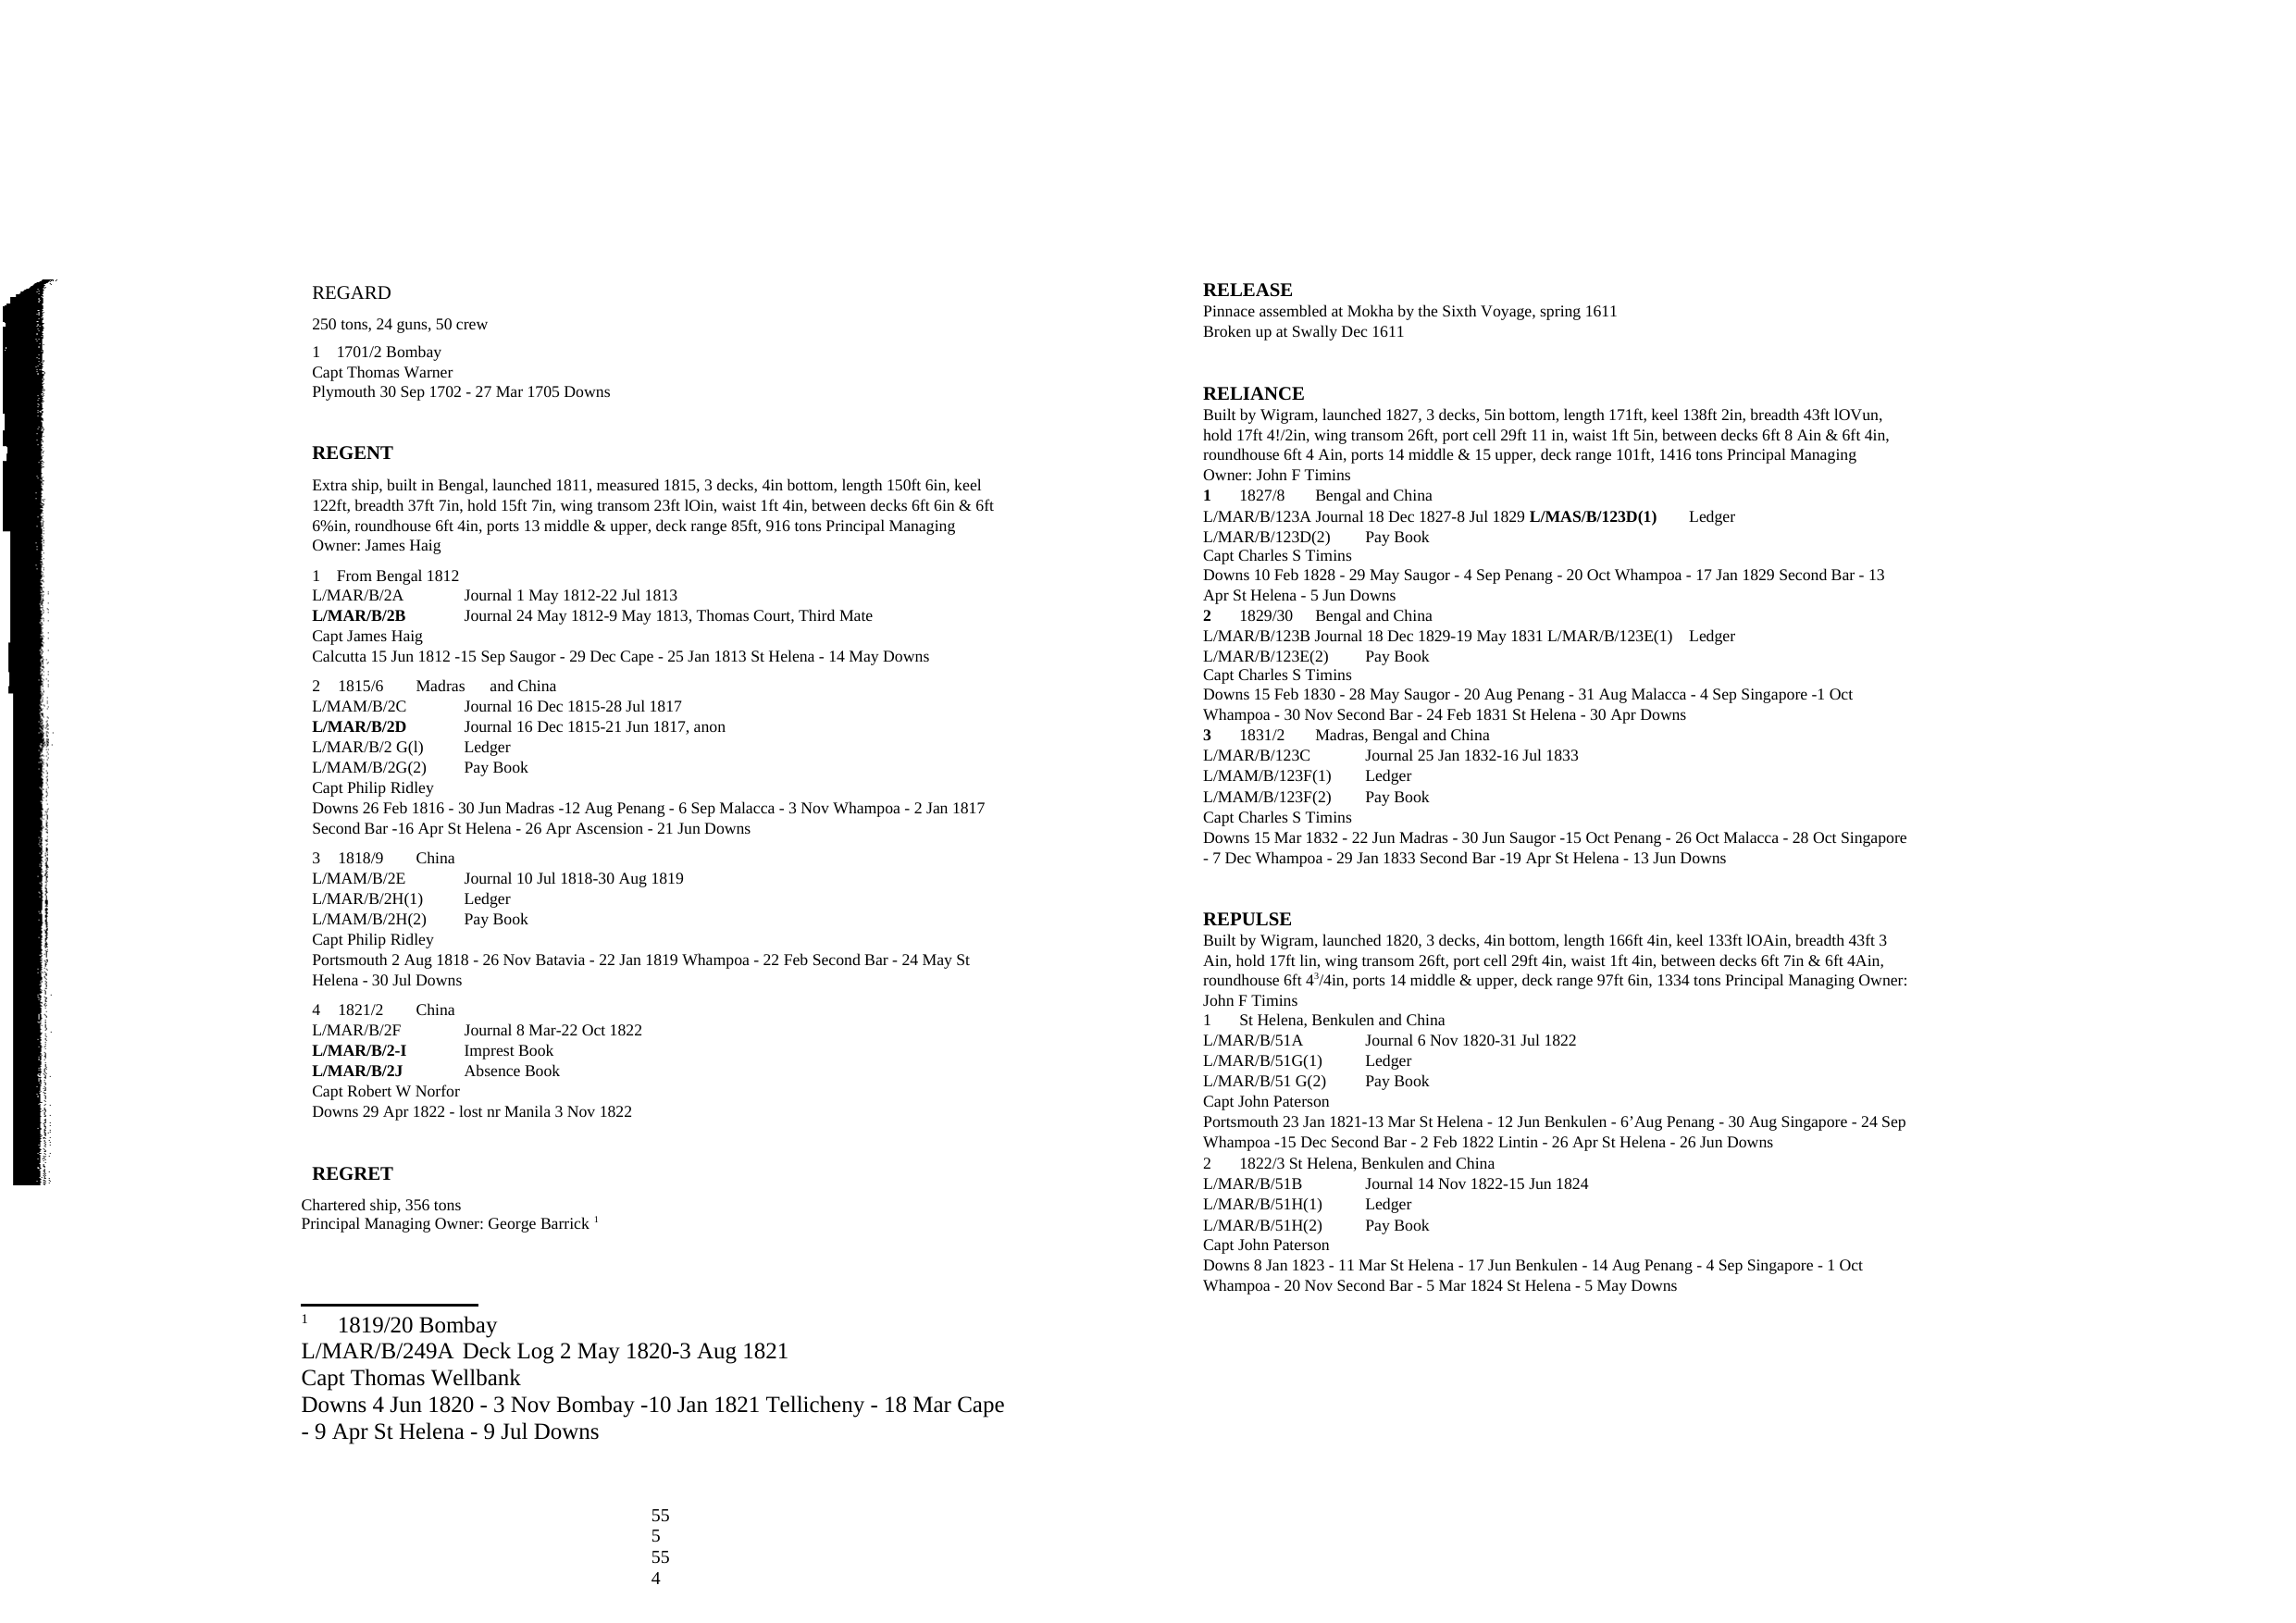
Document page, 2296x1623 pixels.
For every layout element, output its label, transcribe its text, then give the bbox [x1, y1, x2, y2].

text Downs 4 Jun 1820 - 3 Nov Bombay -10 Jan 1821 Tellicheny - 18 Mar Cape - 9 Apr St Helena - 9 Jul Downs [301, 1391, 1007, 1443]
text L/MAR/B/51G(1) Ledger [1203, 1050, 1909, 1071]
text L/MAR/B/123D(2) Pay Book [1203, 526, 1909, 547]
text Portsmouth 2 Aug 1818 - 26 Nov Batavia - 22 Jan 1819 Whampoa - 22 Feb Second Bar - 24 May St Helena - 30 Jul Downs [301, 949, 1007, 990]
text Capt John Paterson [1203, 1234, 1909, 1255]
text Capt Robert W Norfor [301, 1081, 1007, 1101]
text L/MAR/B/51H(1) Ledger [1203, 1194, 1909, 1214]
text L/MAR/B/2F Journal 8 Mar-22 Oct 1822 [301, 1020, 1007, 1040]
text Principal Managing Owner: George Barrick [301, 1215, 1007, 1233]
text L/MAM/B/2C Journal 16 Dec 1815-28 Jul 1817 [301, 696, 1007, 716]
text L/MAR/B/2-I Imprest Book [301, 1040, 1007, 1060]
list 1822/3 St Helena, Benkulen and China [1203, 1152, 1909, 1172]
subtitle REGARD [301, 282, 1007, 304]
text L/MAM/B/2E Journal 10 Jul 1818-30 Aug 1819 [301, 868, 1007, 888]
text Downs 8 Jan 1823 - 11 Mar St Helena - 17 Jun Benkulen - 14 Aug Penang - 4 Sep Singapore - 1 Oct Whampoa - 20 Nov Second Bar - 5 Mar 1824 St Helena - 5 May Downs [1203, 1255, 1909, 1295]
text Capt Charles S Timins [1203, 666, 1909, 684]
text L/MAM/B/123F(1) Ledger [1203, 765, 1909, 786]
text Downs 10 Feb 1828 - 29 May Saugor - 4 Sep Penang - 20 Oct Whampoa - 17 Jan 1829 Second Bar - 13 Apr St Helena - 5 Jun Downs [1203, 564, 1909, 605]
list 1831/2 Madras, Bengal and China [1203, 724, 1909, 745]
text Capt James Haig [301, 626, 1007, 646]
text L/MAM/B/2G(2) Pay Book [301, 757, 1007, 776]
text Downs 26 Feb 1816 - 30 Jun Madras -12 Aug Penang - 6 Sep Malacca - 3 Nov Whampoa - 2 Jan 1817 Second Bar -16 Apr St Helena - 26 Apr Ascension - 21 Jun Downs [301, 798, 1007, 838]
text Plymouth 30 Sep 1702 - 27 Mar 1705 Downs [301, 381, 1007, 402]
text Capt Philip Ridley [301, 929, 1007, 949]
list From Bengal 1812 [301, 565, 1007, 585]
subtitle REPULSE [1203, 909, 1909, 931]
text L/MAM/B/2H(2) Pay Book [301, 909, 1007, 929]
text L/MAR/B/2D Journal 16 Dec 1815-21 Jun 1817, anon [301, 716, 1007, 737]
text L/MAR/B/123E(2) Pay Book [1203, 646, 1909, 666]
text L/MAR/B/123B Journal 18 Dec 1829-19 May 1831 L/MAR/B/123E(1) Ledger [1203, 626, 1909, 646]
text L/MAR/B/123C Journal 25 Jan 1832-16 Jul 1833 [1203, 745, 1909, 765]
text L/MAR/B/51B Journal 14 Nov 1822-15 Jun 1824 [1203, 1172, 1909, 1194]
text Capt Thomas Warner [301, 362, 1007, 381]
text L/MAR/B/2 G(l) Ledger [301, 737, 1007, 757]
text 1819/20 Bombay [301, 1311, 1007, 1337]
text Portsmouth 23 Jan 1821-13 Mar St Helena - 12 Jun Benkulen - 6’Aug Penang - 30 Aug Singapore - 24 Sep Whampoa -15 Dec Second Bar - 2 Feb 1822 Lintin - 26 Apr St Helena - 26 Jun Downs [1203, 1111, 1909, 1152]
text Capt Thomas Wellbank [301, 1364, 1007, 1391]
text Capt John Paterson [1203, 1091, 1909, 1111]
text Pinnace assembled at Mokha by the Sixth Voyage, spring 1611 Broken up at Swally Dec 1611 [1203, 301, 1646, 341]
list St Helena, Benkulen and China [1203, 1010, 1909, 1030]
text L/MAR/B/123A Journal 18 Dec 1827-8 Jul 1829 L/MAS/B/123D(1) Ledger [1203, 505, 1909, 526]
list 1701/2 Bombay [301, 341, 1007, 362]
text L/MAR/B/51A Journal 6 Nov 1820-31 Jul 1822 [1203, 1030, 1909, 1050]
text Capt Philip Ridley [301, 776, 1007, 798]
list 1829/30 Bengal and China [1203, 605, 1909, 626]
text L/MAR/B/51H(2) Pay Book [1203, 1214, 1909, 1234]
text L/MAR/B/2H(1) Ledger [301, 888, 1007, 909]
subtitle REGENT [301, 442, 1007, 465]
list 1827/8 Bengal and China [1203, 485, 1909, 505]
text Downs 15 Mar 1832 - 22 Jun Madras - 30 Jun Saugor -15 Oct Penang - 26 Oct Malacca - 28 Oct Singapore - 7 Dec Whampoa - 29 Jan 1833 Second Bar -19 Apr St Helena - 13 Jun Downs [1203, 826, 1909, 867]
text L/MAR/B/2B Journal 24 May 1812-9 May 1813, Thomas Court, Third Mate [301, 605, 1007, 626]
list 1818/9 China [301, 848, 1007, 868]
text Downs 15 Feb 1830 - 28 May Saugor - 20 Aug Penang - 31 Aug Malacca - 4 Sep Singapore -1 Oct Whampoa - 30 Nov Second Bar - 24 Feb 1831 St Helena - 30 Apr Downs [1203, 684, 1909, 724]
text Built by Wigram, launched 1827, 3 decks, 5in bottom, length 171ft, keel 138ft 2in, breadth 43ft lOVun, hold 17ft 4!/2in, wing transom 26ft, port cell 29ft 11 in, waist 1ft 5in, between decks 6ft 8 Ain & 6ft 4in, roundhouse 6ft 4 Ain, ports 14 middle & 15 upper, deck range 101ft, 1416 tons Principal Managing Owner: John F Timins [1203, 404, 1909, 485]
text Chartered ship, 356 tons [301, 1196, 1007, 1215]
text Downs 29 Apr 1822 - lost nr Manila 3 Nov 1822 [301, 1101, 1007, 1121]
subtitle REGRET [301, 1163, 1007, 1184]
text L/MAM/B/123F(2) Pay Book [1203, 786, 1909, 807]
text Capt Charles S Timins [1203, 547, 1909, 564]
list 1815/6 Madras and China [301, 675, 1007, 696]
picture [3, 279, 64, 1185]
list 1821/2 China [301, 999, 1007, 1020]
text L/MAR/B/249A Deck Log 2 May 1820-3 Aug 1821 [301, 1337, 1007, 1364]
text Extra ship, built in Bengal, launched 1811, measured 1815, 3 decks, 4in bottom, length 150ft 6in, keel 122ft, breadth 37ft 7in, hold 15ft 7in, wing transom 23ft lOin, waist 1ft 4in, between decks 6ft 6in & 6ft 6%in, roundhouse 6ft 4in, ports 13 middle & upper, deck range 85ft, 916 tons Principal Managing Owner: James Haig [301, 475, 1007, 555]
text Built by Wigram, launched 1820, 3 decks, 4in bottom, length 166ft 4in, keel 133ft lOAin, breadth 43ft 3 Ain, hold 17ft lin, wing transom 26ft, port cell 29ft 4in, waist 1ft 4in, between decks 6ft 7in & 6ft 4Ain, roundhouse 6ft 43/4in, ports 14 middle & upper, deck range 97ft 6in, 1334 tons Principal Managing Owner: John F Timins [1203, 931, 1909, 1010]
text 250 tons, 24 guns, 50 crew [301, 316, 1007, 334]
text L/MAR/B/2A Journal 1 May 1812-22 Jul 1813 [301, 585, 1007, 605]
text L/MAR/B/51 G(2) Pay Book [1203, 1071, 1909, 1091]
subtitle RELEASE [1203, 279, 1909, 301]
text Calcutta 15 Jun 1812 -15 Sep Saugor - 29 Dec Cape - 25 Jan 1813 St Helena - 14 May Downs [301, 646, 1007, 665]
text Capt Charles S Timins [1203, 807, 1909, 826]
text L/MAR/B/2J Absence Book [301, 1060, 1007, 1081]
subtitle RELIANCE [1203, 383, 1909, 404]
